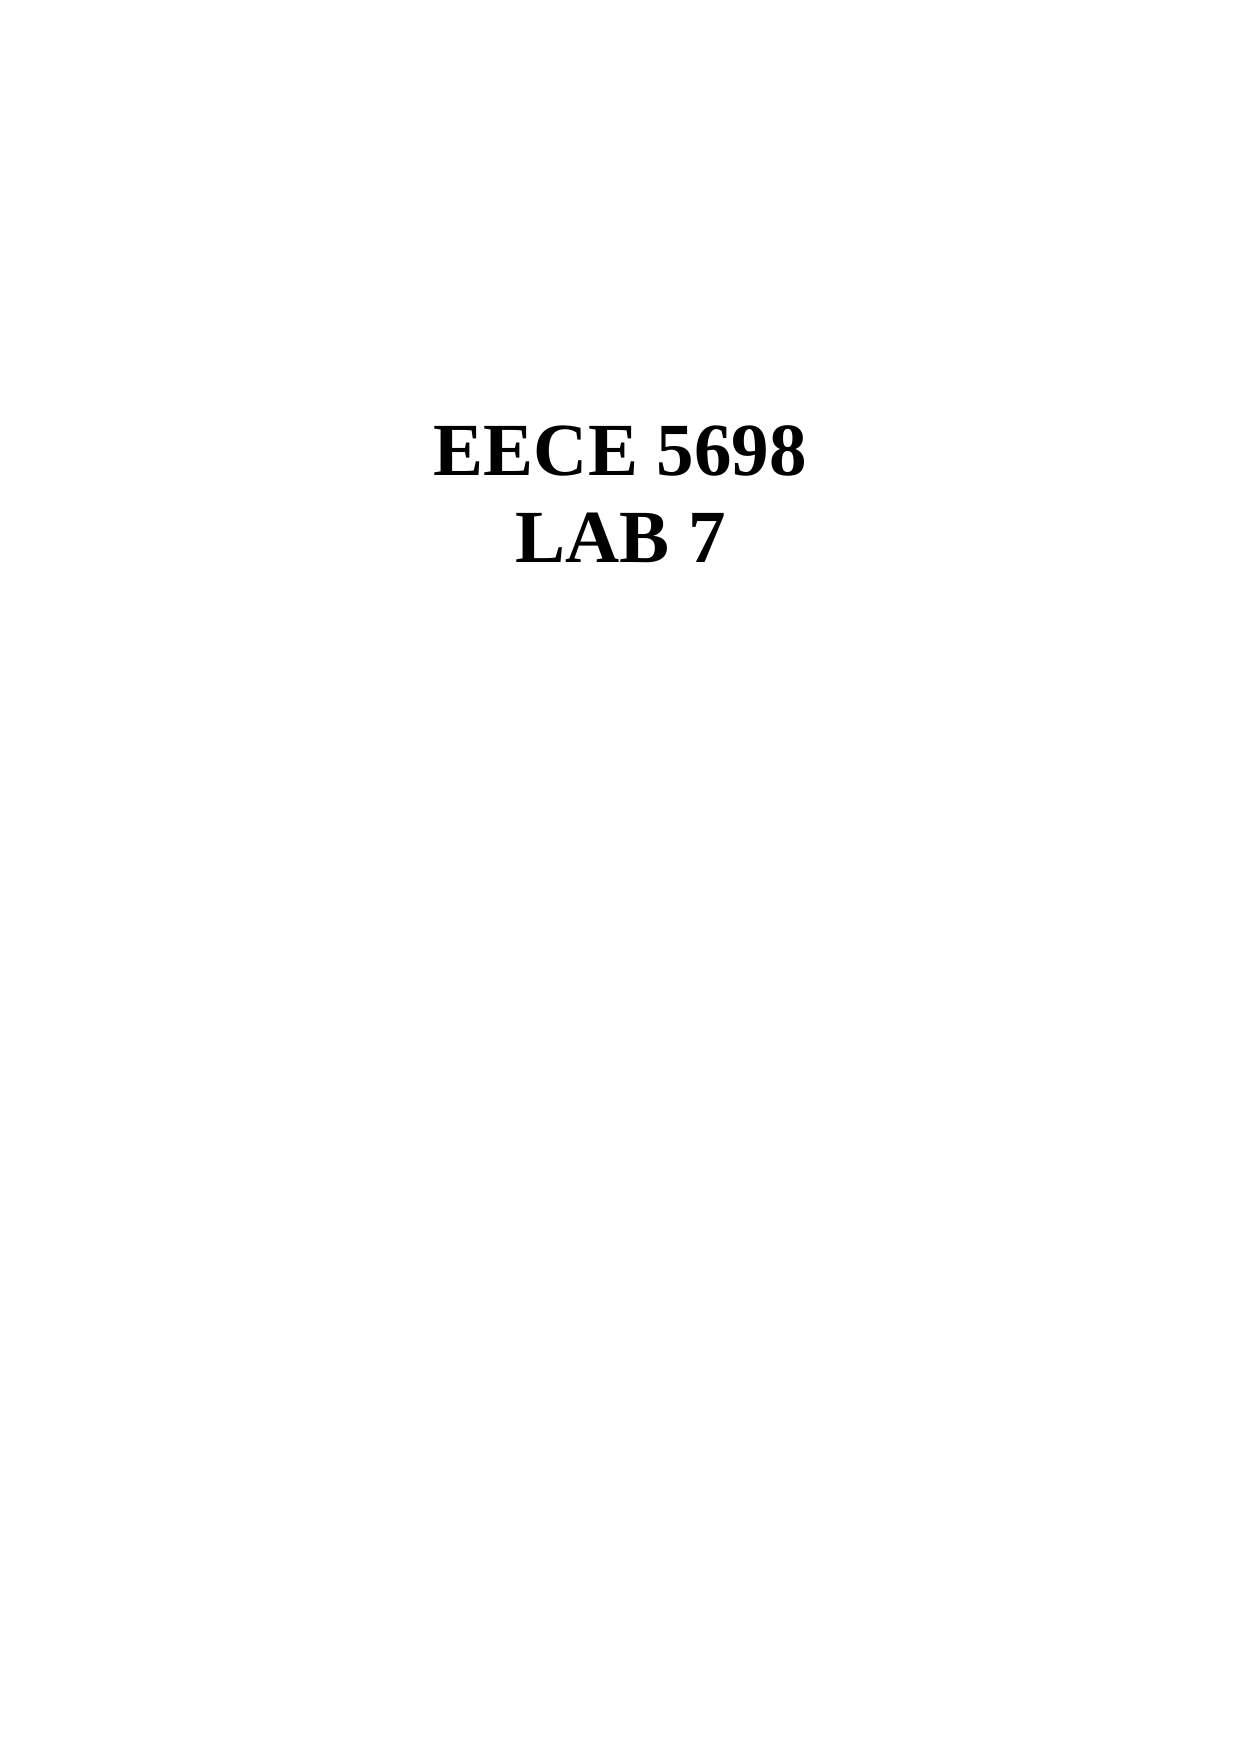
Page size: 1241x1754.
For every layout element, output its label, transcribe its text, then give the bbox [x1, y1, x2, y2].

text LAB 7 [118, 492, 1122, 578]
text EECE 5698 [118, 406, 1122, 492]
